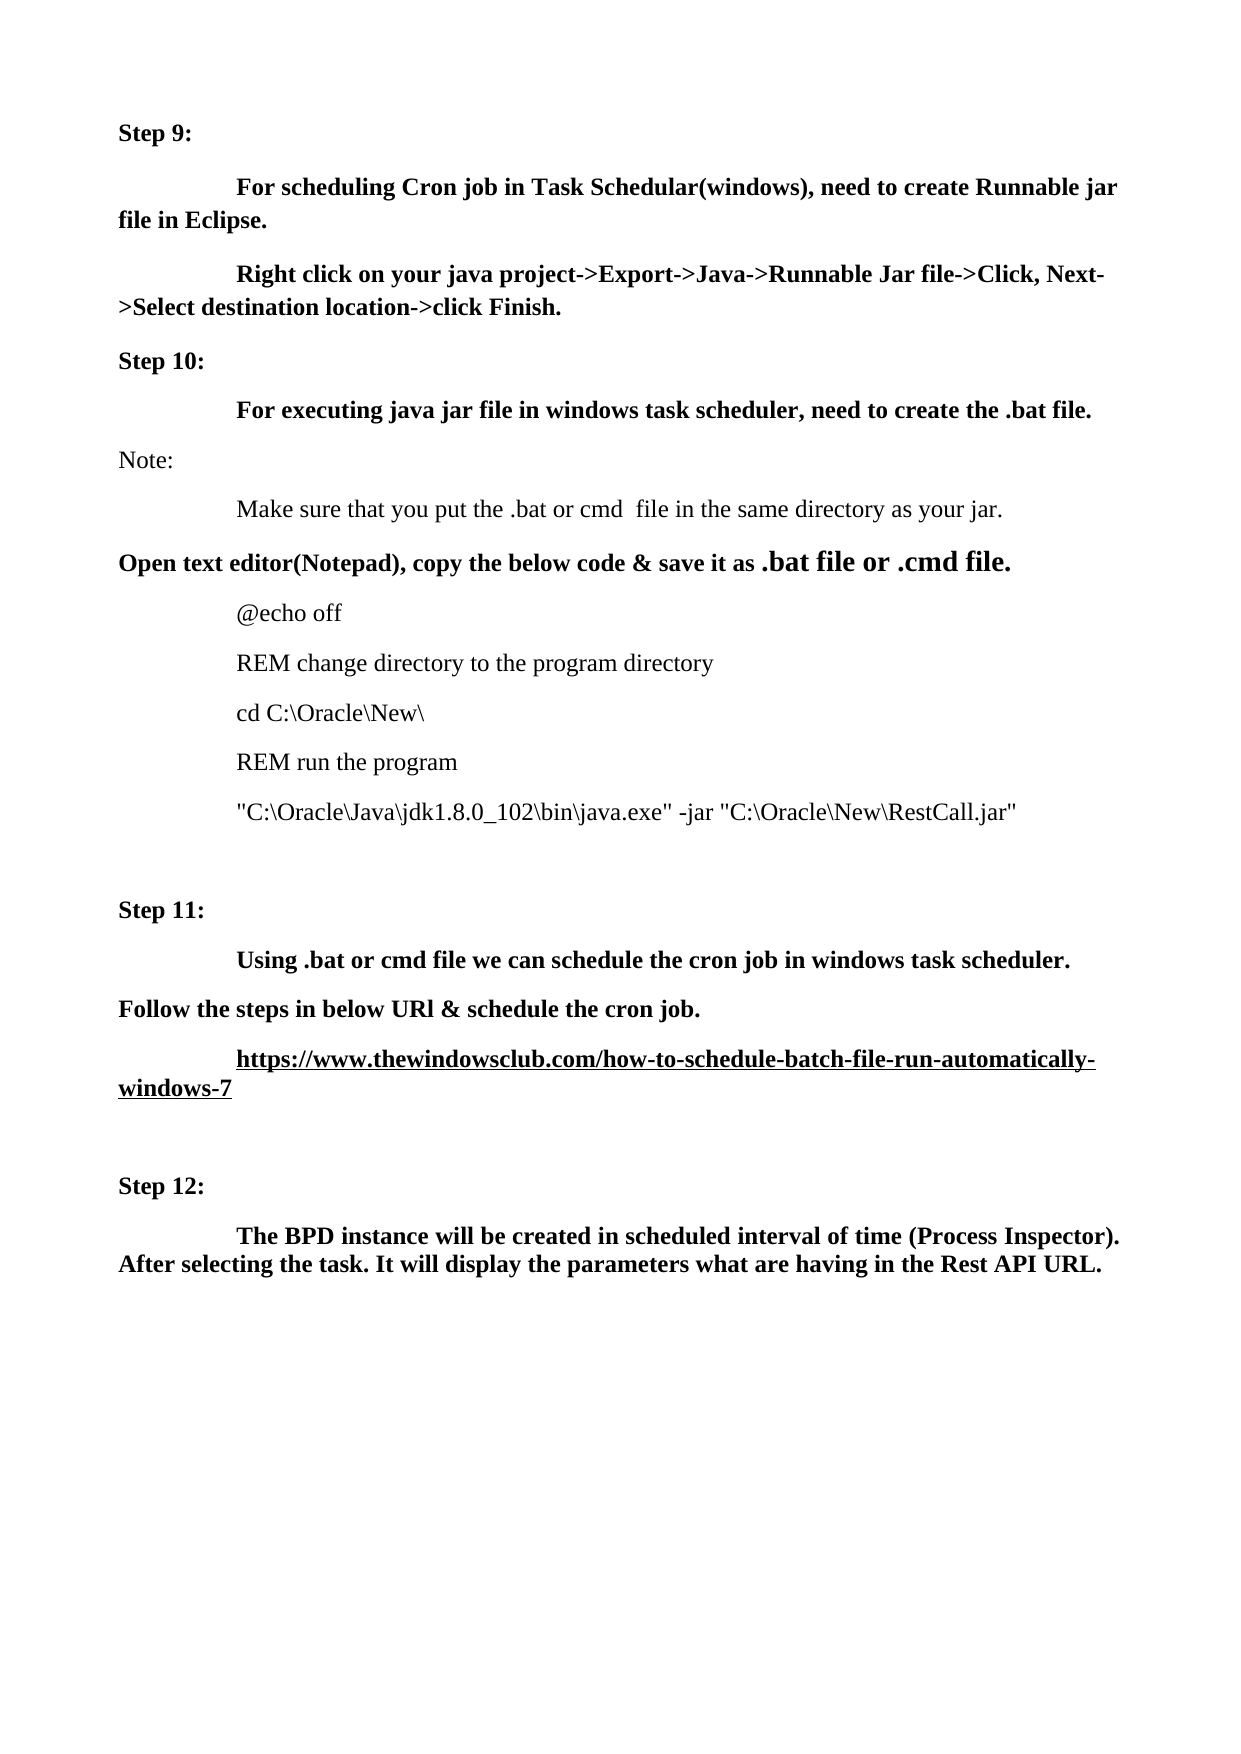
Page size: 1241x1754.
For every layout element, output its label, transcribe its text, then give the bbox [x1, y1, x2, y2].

text Make sure that you put the .bat or cmd file in the same directory as your jar. [118, 494, 1122, 523]
text Open text editor(Notepad), copy the below code & save it as .bat file or .cmd file. [118, 544, 1122, 578]
text Using .bat or cmd file we can schedule the cron job in windows task scheduler. [118, 945, 1122, 973]
text For scheduling Cron job in Task Schedular(windows), need to create Runnable jar file in Eclipse. [118, 172, 1122, 234]
text For executing java jar file in windows task scheduler, need to create the .bat file. [118, 395, 1122, 424]
text @echo off [118, 598, 1122, 627]
text Step 12: [118, 1171, 1122, 1200]
text Right click on your java project->Export->Java->Runnable Jar file->Click, Next->Select destination location->click Finish. [118, 259, 1122, 321]
text REM run the program [118, 747, 1122, 776]
text Note: [118, 445, 1122, 474]
text Step 10: [118, 346, 1122, 374]
text Step 9: [118, 118, 1122, 147]
text "C:\Oracle\Java\jdk1.8.0_102\bin\java.exe" -jar "C:\Oracle\New\RestCall.jar" [118, 797, 1122, 826]
text REM change directory to the program directory [118, 648, 1122, 677]
text Follow the steps in below URl & schedule the cron job. [118, 994, 1122, 1023]
text Step 11: [118, 895, 1122, 924]
text cd C:\Oracle\New\ [118, 698, 1122, 726]
text https://www.thewindowsclub.com/how-to-schedule-batch-file-run-automatically-windows-7 [118, 1044, 1122, 1101]
text The BPD instance will be created in scheduled interval of time (Process Inspector). After selecting the task. It will display the parameters what are having in the Rest API URL. [118, 1221, 1122, 1278]
